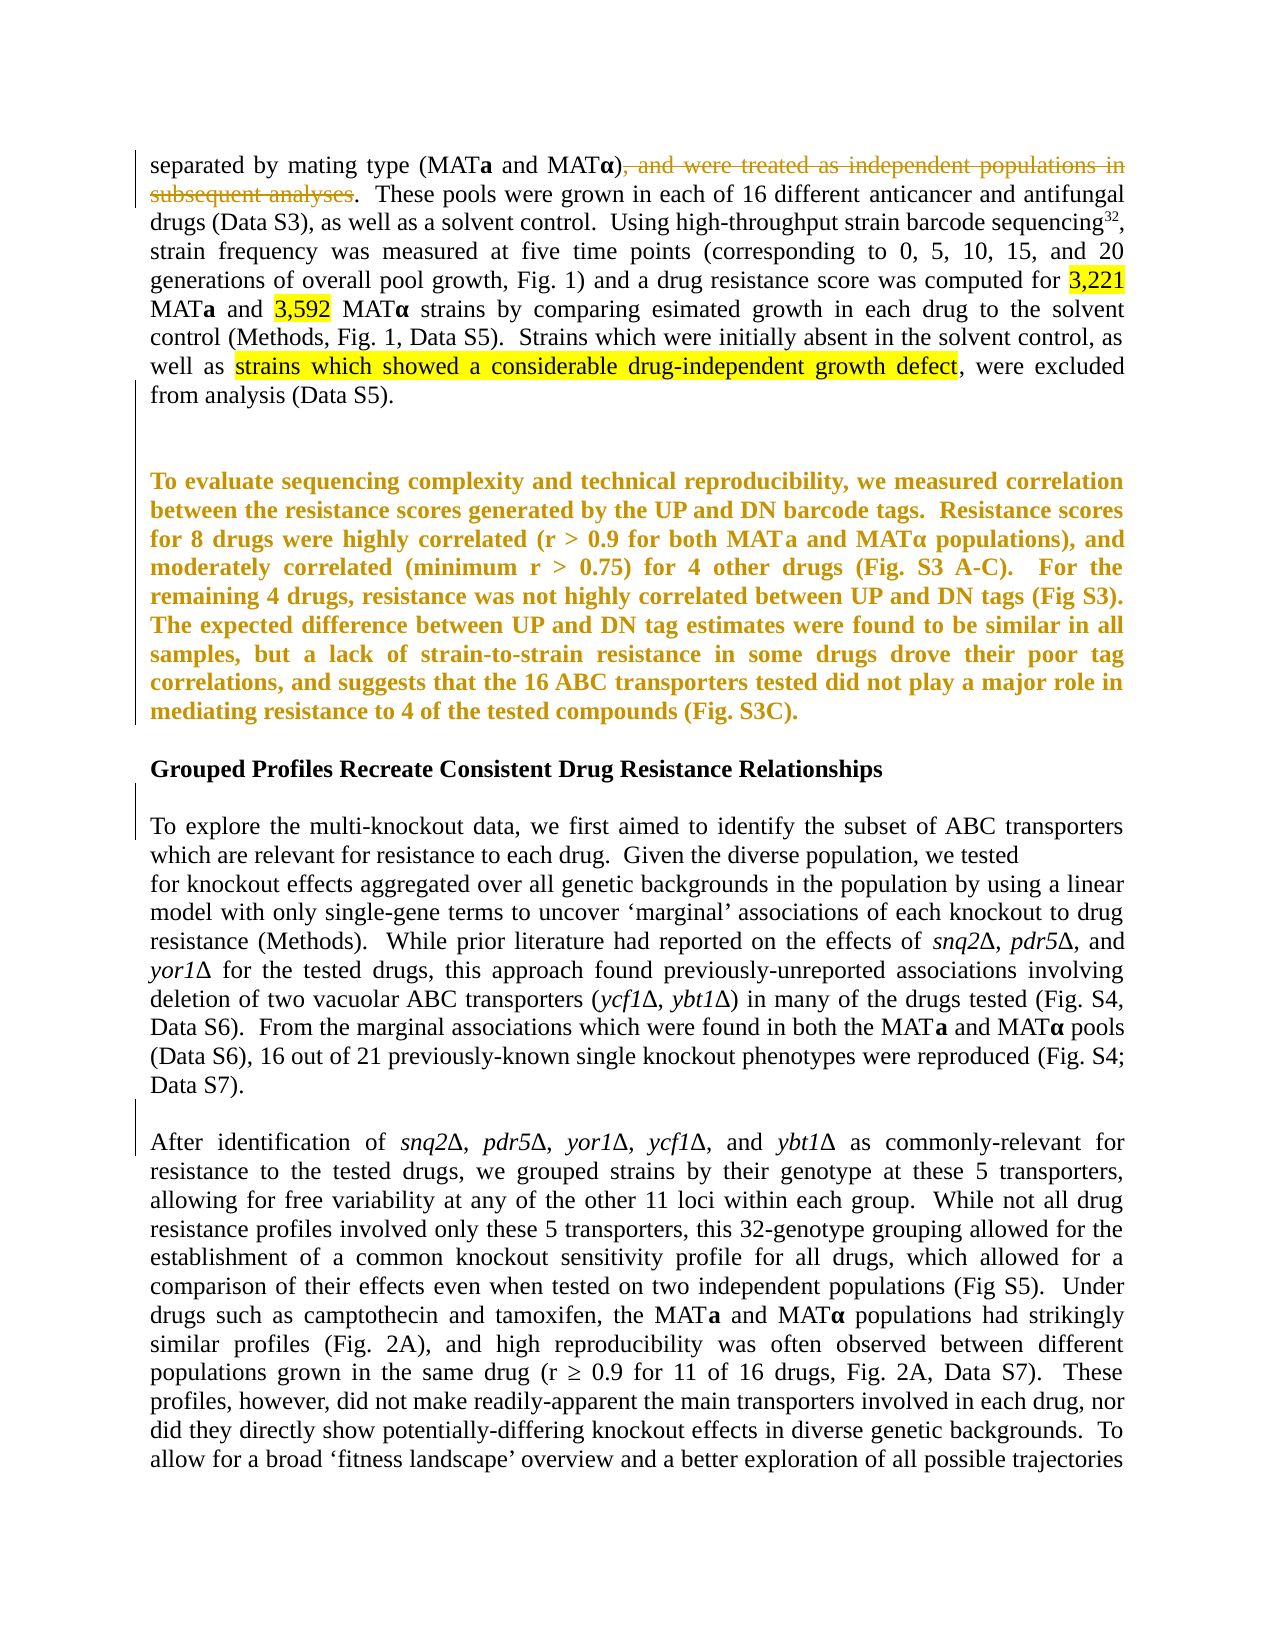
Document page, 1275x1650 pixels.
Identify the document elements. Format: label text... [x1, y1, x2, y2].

text To explore the multi-knockout data, we first aimed to identify the subset of ABC transporters which are relevant for resistance to each drug. Given the diverse population, we tested [150, 811, 1125, 869]
text After establishing a genotype and barcode identity for many individuals, we profiled their resistance to a collection of drugs. Arrayed collections were transferred to two liquid pools separated by mating type (MATa and MATα). These pools were grown in each of 16 different anticancer and antifungal drugs (Data S3), as well as a solvent control. Using high-throughput strain barcode sequencing32, strain frequency was measured at five time points (corresponding to 0, 5, 10, 15, and 20 generations of overall pool growth, Fig. 1) and a drug resistance score was computed for 3,221 MATa and 3,592 MATα strains by comparing esimated growth in each drug to the solvent control (Methods, Fig. 1, Data S5). Strains which were initially absent in the solvent control, as well as strains which showed a considerable drug-independent growth defect, were excluded from analysis (Data S5). [150, 150, 1125, 409]
text After identification of snq2∆, pdr5∆, yor1∆, ycf1∆, and ybt1∆ as commonly-relevant for resistance to the tested drugs, we grouped strains by their genotype at these 5 transporters, allowing for free variability at any of the other 11 loci within each group. While not all drug resistance profiles involved only these 5 transporters, this 32-genotype grouping allowed for the establishment of a common knockout sensitivity profile for all drugs, which allowed for a comparison of their effects even when tested on two independent populations (Fig S5). Under drugs such as camptothecin and tamoxifen, the MATa and MATα populations had strikingly similar profiles (Fig. 2A), and high reproducibility was often observed between different populations grown in the same drug (r ≥ 0.9 for 11 of 16 drugs, Fig. 2A, Data S7). These profiles, however, did not make readily-apparent the main transporters involved in each drug, nor did they directly show potentially-differing knockout effects in diverse genetic backgrounds. To allow for a broad ‘fitness landscape’ overview and a better exploration of all possible trajectories [150, 1127, 1125, 1472]
text Grouped Profiles Recreate Consistent Drug Resistance Relationships [150, 754, 1125, 782]
text To evaluate sequencing complexity and technical reproducibility, we measured correlation between the resistance scores generated by the UP and DN barcode tags. Resistance scores for 8 drugs were highly correlated (r > 0.9 for both MATa and MATα populations), and moderately correlated (minimum r > 0.75) for 4 other drugs (Fig. S3 A-C). For the remaining 4 drugs, resistance was not highly correlated between UP and DN tags (Fig S3). The expected difference between UP and DN tag estimates were found to be similar in all samples, but a lack of strain-to-strain resistance in some drugs drove their poor tag correlations, and suggests that the 16 ABC transporters tested did not play a major role in mediating resistance to 4 of the tested compounds (Fig. S3C). [150, 466, 1125, 725]
text for knockout effects aggregated over all genetic backgrounds in the population by using a linear model with only single-gene terms to uncover ‘marginal’ associations of each knockout to drug resistance (Methods). While prior literature had reported on the effects of snq2∆, pdr5∆, and yor1∆ for the tested drugs, this approach found previously-unreported associations involving deletion of two vacuolar ABC transporters (ycf1∆, ybt1∆) in many of the drugs tested (Fig. S4, Data S6). From the marginal associations which were found in both the MATa and MATα pools (Data S6), 16 out of 21 previously-known single knockout phenotypes were reproduced (Fig. S4; Data S7). [150, 869, 1125, 1099]
